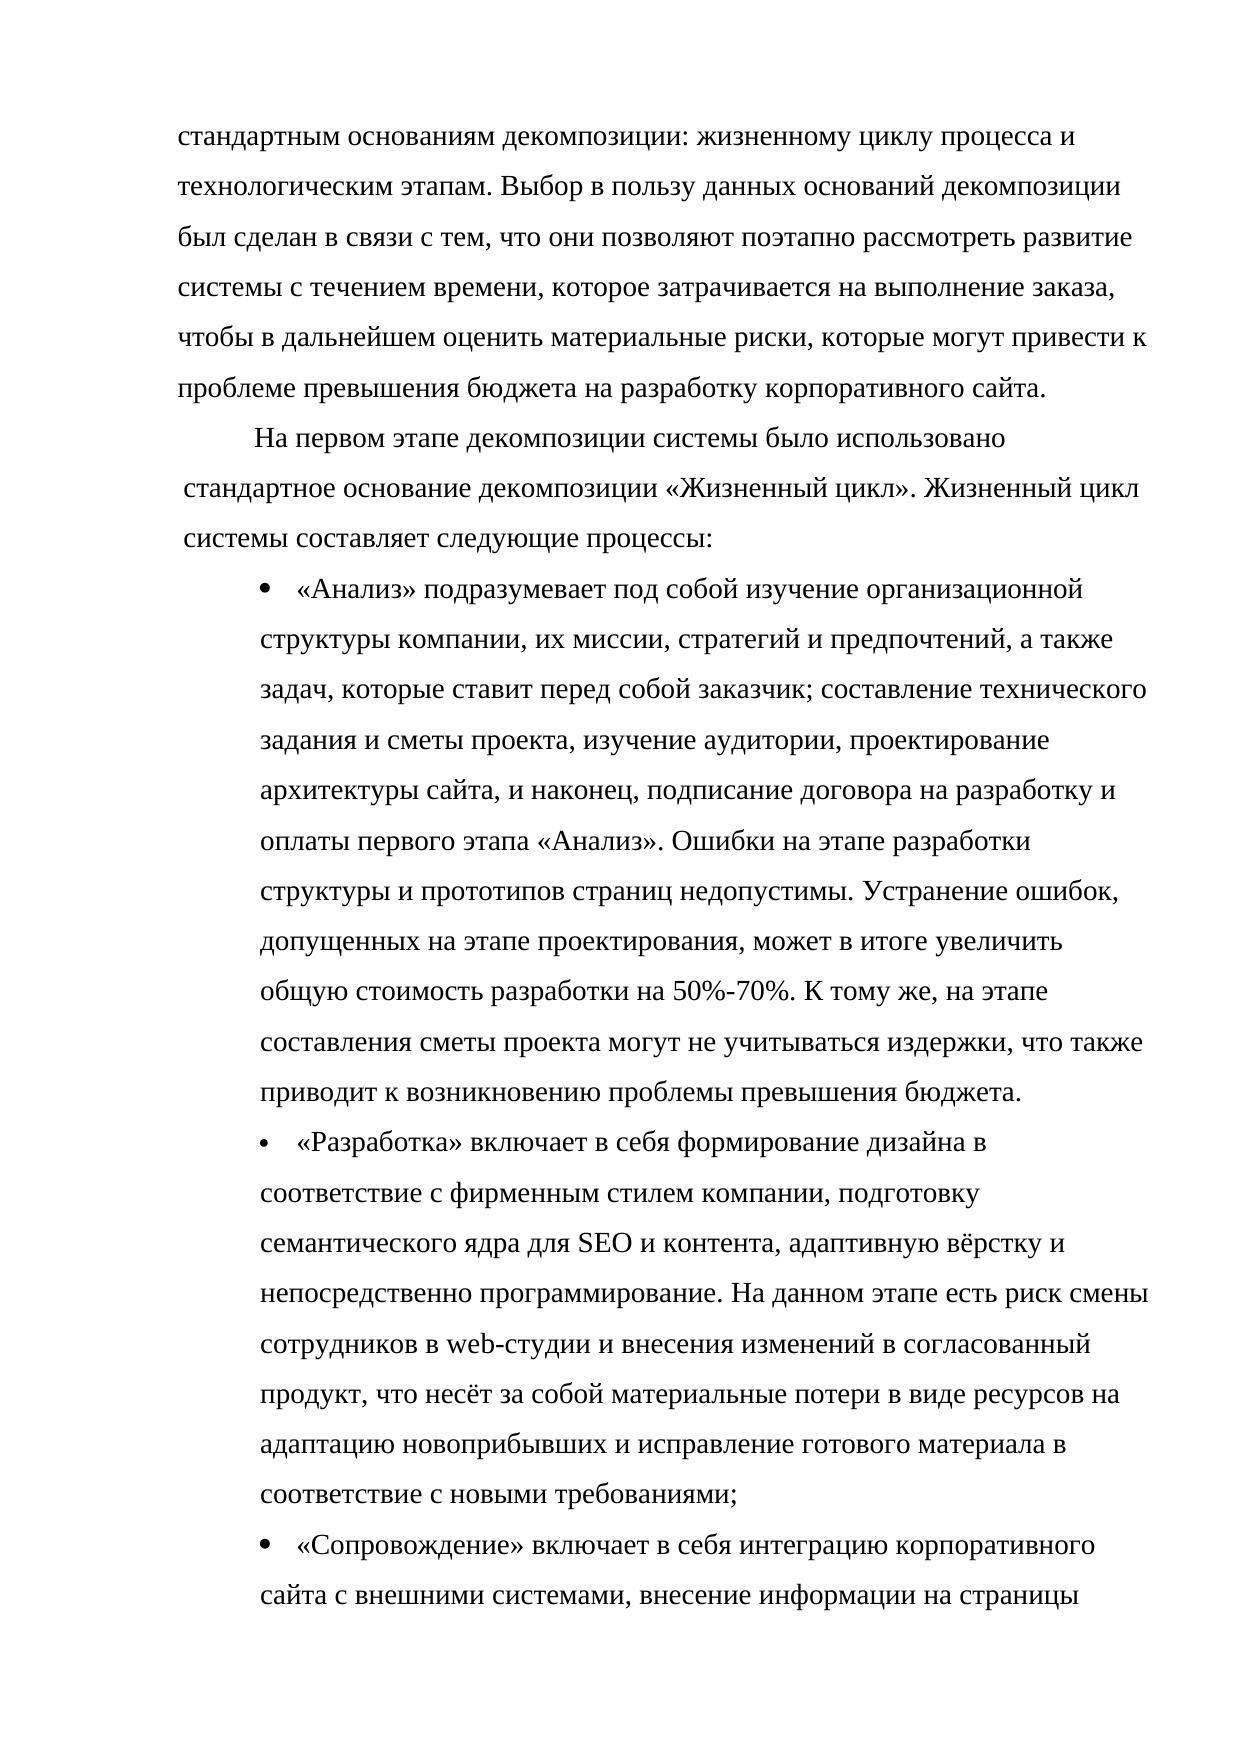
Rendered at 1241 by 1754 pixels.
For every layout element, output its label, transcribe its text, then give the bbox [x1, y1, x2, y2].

subtitle стандартным основаниям декомпозиции: жизненному циклу процесса и технологическим этапам. Выбор в пользу данных оснований декомпозиции был сделан в связи с тем, что они позволяют поэтапно рассмотреть развитие системы с течением времени, которое затрачивается на выполнение заказа, чтобы в дальнейшем оценить материальные риски, которые могут привести к проблеме превышения бюджета на разработку корпоративного сайта. [177, 118, 1152, 403]
subtitle «Сопровождение» включает в себя интеграцию корпоративного сайта с внешними системами, внесение информации на страницы [260, 1527, 1152, 1611]
subtitle «Анализ» подразумевает под собой изучение организационной структуры компании, их миссии, стратегий и предпочтений, а также задач, которые ставит перед собой заказчик; составление технического задания и сметы проекта, изучение аудитории, проектирование архитектуры сайта, и наконец, подписание договора на разработку и оплаты первого этапа «Анализ». Ошибки на этапе разработки структуры и прототипов страниц недопустимы. Устранение ошибок, допущенных на этапе проектирования, может в итоге увеличить общую стоимость разработки на 50%-70%. К тому же, на этапе составления сметы проекта могут не учитываться издержки, что также приводит к возникновению проблемы превышения бюджета. [260, 571, 1152, 1108]
subtitle «Разработка» включает в себя формирование дизайна в соответствие с фирменным стилем компании, подготовку семантического ядра для SEO и контента, адаптивную вёрстку и непосредственно программирование. На данном этапе есть риск смены сотрудников в web-студии и внесения изменений в согласованный продукт, что несёт за собой материальные потери в виде ресурсов на адаптацию новоприбывших и исправление готового материала в соответствие с новыми требованиями; [260, 1124, 1152, 1510]
subtitle На первом этапе декомпозиции системы было использовано стандартное основание декомпозиции «Жизненный цикл». Жизненный цикл системы составляет следующие процессы: [183, 420, 1152, 554]
